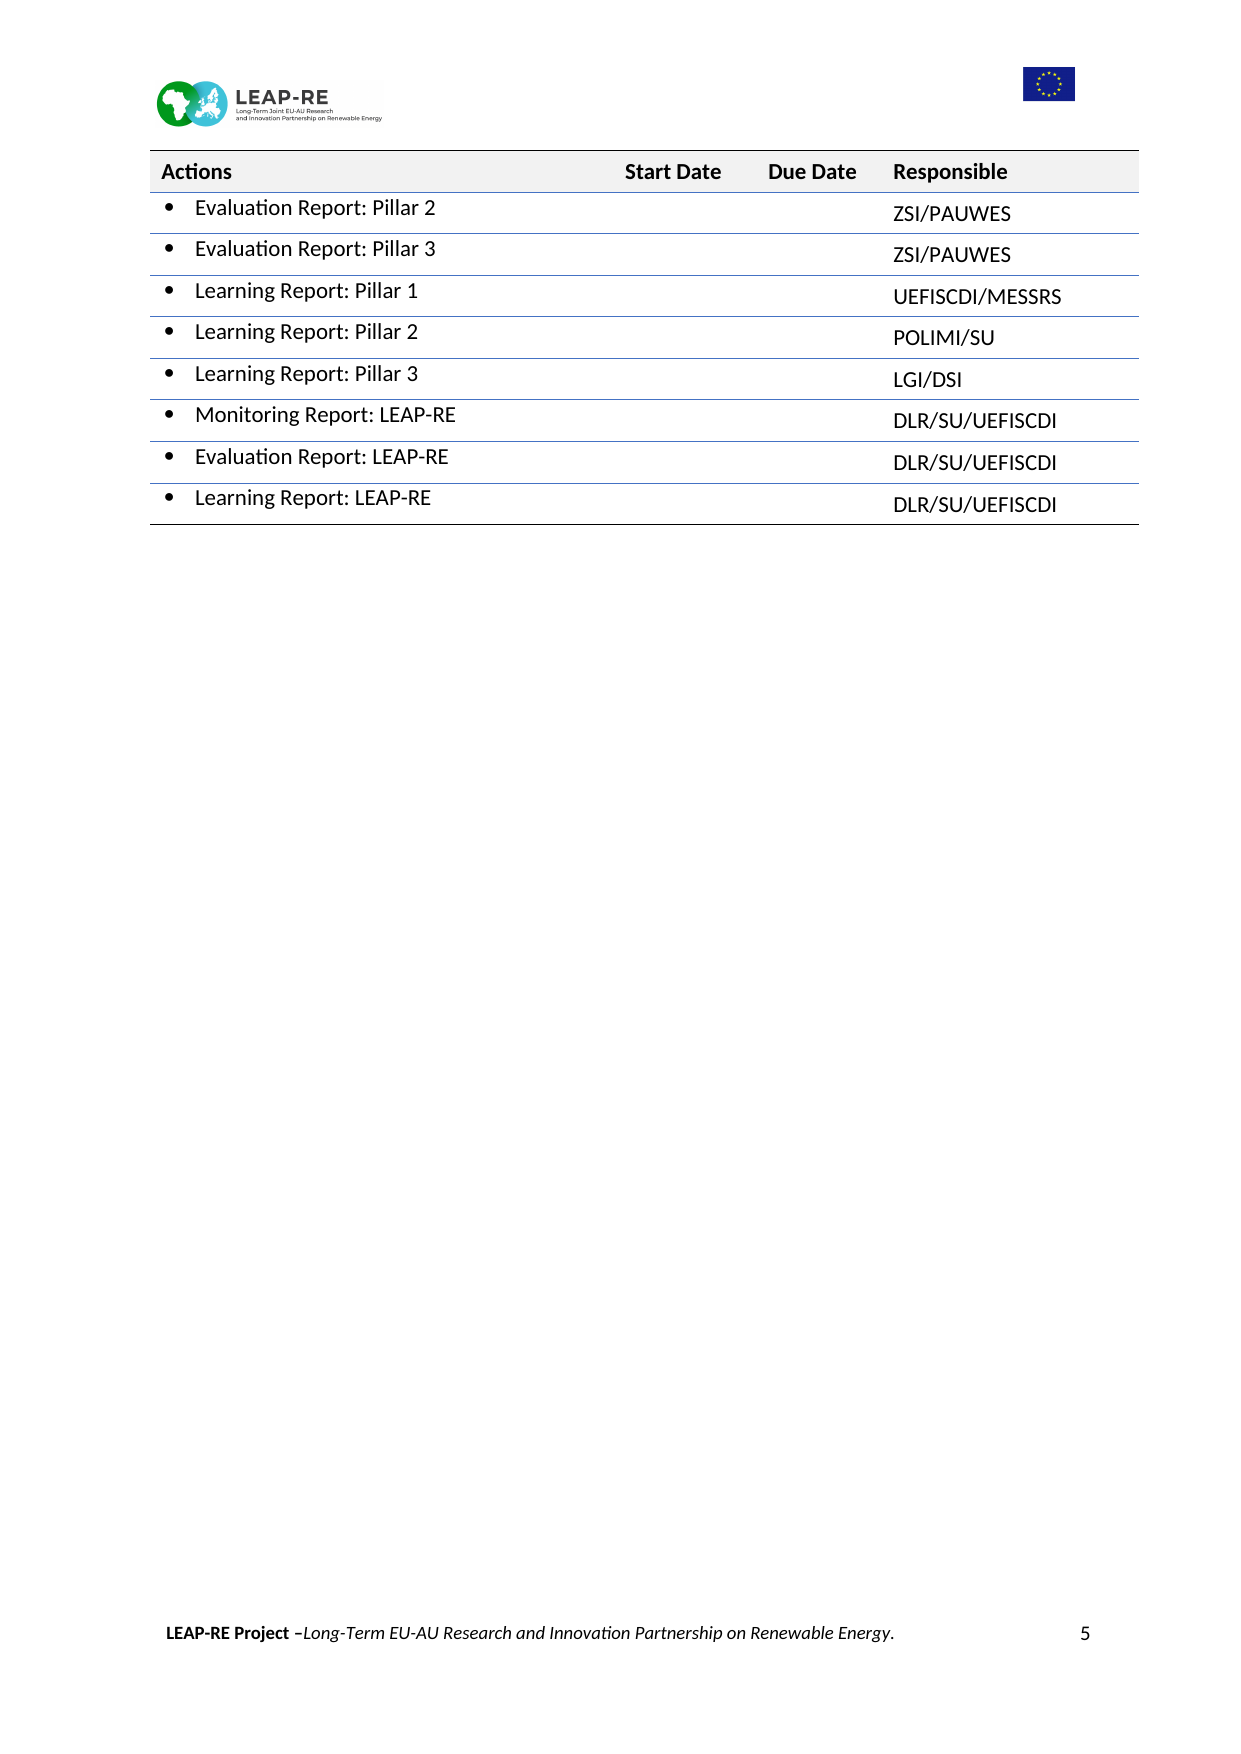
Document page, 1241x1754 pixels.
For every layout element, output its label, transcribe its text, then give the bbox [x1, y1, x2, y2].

picture [155, 80, 384, 128]
table_cell ZSI/PAUWES [882, 234, 1139, 275]
table_cell UEFISCDI/MESSRS [882, 276, 1139, 316]
table_cell [604, 234, 743, 275]
table_cell [743, 442, 882, 482]
table_cell DLR/SU/UEFISCDI [882, 442, 1139, 482]
table_header Actions [150, 151, 604, 192]
table_cell Learning Report: Pillar 2 [150, 317, 604, 358]
table_cell [604, 484, 743, 524]
table_cell [743, 276, 882, 316]
table_cell [604, 442, 743, 482]
table_cell Evaluation Report: Pillar 2 [150, 193, 604, 233]
table_cell DLR/SU/UEFISCDI [882, 400, 1139, 441]
table_cell DLR/SU/UEFISCDI [882, 484, 1139, 524]
table_cell [604, 276, 743, 316]
table_cell [743, 359, 882, 399]
table_cell Learning Report: Pillar 3 [150, 359, 604, 399]
table_cell Evaluation Report: Pillar 3 [150, 234, 604, 275]
table_cell Monitoring Report: LEAP-RE [150, 400, 604, 441]
table_header Responsible [882, 151, 1139, 192]
table_cell [743, 193, 882, 233]
picture [1022, 66, 1075, 102]
table_header Start Date [604, 151, 743, 192]
table_cell [604, 193, 743, 233]
table_cell [743, 234, 882, 275]
table_cell LGI/DSI [882, 359, 1139, 399]
table_header Due Date [743, 151, 882, 192]
table_cell [743, 400, 882, 441]
table_cell Evaluation Report: LEAP-RE [150, 442, 604, 482]
table_cell Learning Report: Pillar 1 [150, 276, 604, 316]
table_cell [604, 400, 743, 441]
table_cell POLIMI/SU [882, 317, 1139, 358]
table_cell [604, 359, 743, 399]
table_cell Learning Report: LEAP-RE [150, 484, 604, 524]
table_cell ZSI/PAUWES [882, 193, 1139, 233]
table_cell [604, 317, 743, 358]
table_cell [743, 484, 882, 524]
table_cell [743, 317, 882, 358]
